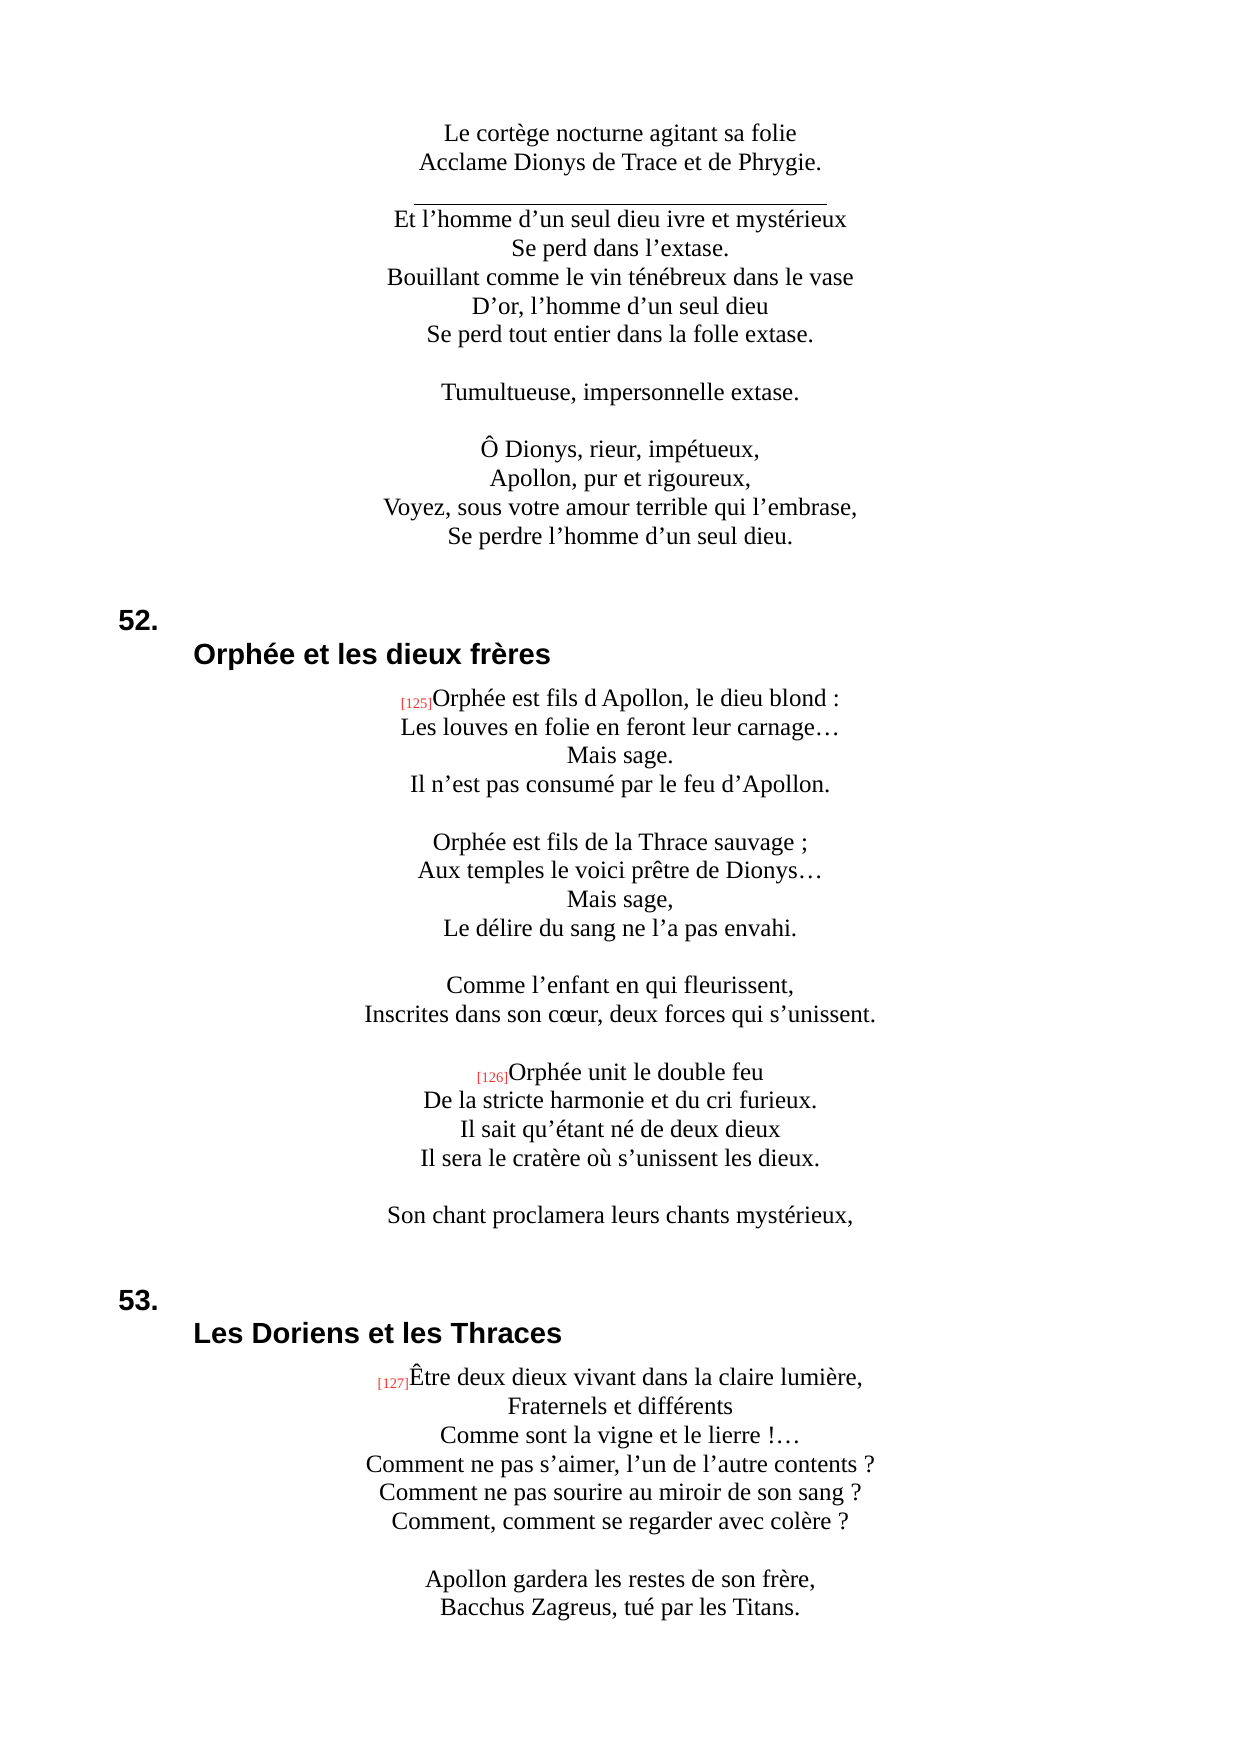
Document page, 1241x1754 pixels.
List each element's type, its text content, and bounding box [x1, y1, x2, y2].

text Les louves en folie en feront leur carnage… [118, 712, 1122, 740]
text Apollon gardera les restes de son frère, [118, 1564, 1122, 1592]
text Bouillant comme le vin ténébreux dans le vase [118, 262, 1122, 291]
text Comment, comment se regarder avec colère ? [118, 1506, 1122, 1535]
text Comment ne pas sourire au miroir de son sang ? [118, 1477, 1122, 1506]
text [125]Orphée est fils d Apollon, le dieu blond : [118, 683, 1122, 712]
text Voyez, sous votre amour terrible qui l’embrase, [118, 492, 1122, 521]
text Et l’homme d’un seul dieu ivre et mystérieux [118, 204, 1122, 233]
text Il sera le cratère où s’unissent les dieux. [118, 1143, 1122, 1172]
text D’or, l’homme d’un seul dieu [118, 291, 1122, 319]
subtitle 53. Les Doriens et les Thraces [118, 1283, 1122, 1350]
text Comme l’enfant en qui fleurissent, [118, 970, 1122, 999]
text Il n’est pas consumé par le feu d’Apollon. [118, 769, 1122, 798]
text Se perd dans l’extase. [118, 233, 1122, 262]
text Son chant proclamera leurs chants mystérieux, [118, 1200, 1122, 1229]
subtitle 52. Orphée et les dieux frères [118, 603, 1122, 670]
text Le cortège nocturne agitant sa folie [118, 118, 1122, 147]
text [126]Orphée unit le double feu [118, 1057, 1122, 1085]
text Le délire du sang ne l’a pas envahi. [118, 913, 1122, 942]
text Aux temples le voici prêtre de Dionys… [118, 855, 1122, 884]
text Acclame Dionys de Trace et de Phrygie. [118, 147, 1122, 176]
text [127]Être deux dieux vivant dans la claire lumière, [118, 1362, 1122, 1391]
text Mais sage. [118, 740, 1122, 769]
text Se perd tout entier dans la folle extase. [118, 319, 1122, 348]
text Comment ne pas s’aimer, l’un de l’autre contents ? [118, 1449, 1122, 1477]
text Il sait qu’étant né de deux dieux [118, 1114, 1122, 1143]
text Mais sage, [118, 884, 1122, 913]
text Orphée est fils de la Thrace sauvage ; [118, 827, 1122, 855]
text Apollon, pur et rigoureux, [118, 463, 1122, 492]
text Inscrites dans son cœur, deux forces qui s’unissent. [118, 999, 1122, 1028]
text De la stricte harmonie et du cri furieux. [118, 1085, 1122, 1114]
text Fraternels et différents [118, 1391, 1122, 1420]
text Bacchus Zagreus, tué par les Titans. [118, 1592, 1122, 1621]
text Comme sont la vigne et le lierre !… [118, 1420, 1122, 1449]
text Se perdre l’homme d’un seul dieu. [118, 521, 1122, 549]
text Ô Dionys, rieur, impétueux, [118, 434, 1122, 463]
text Tumultueuse, impersonnelle extase. [118, 377, 1122, 406]
